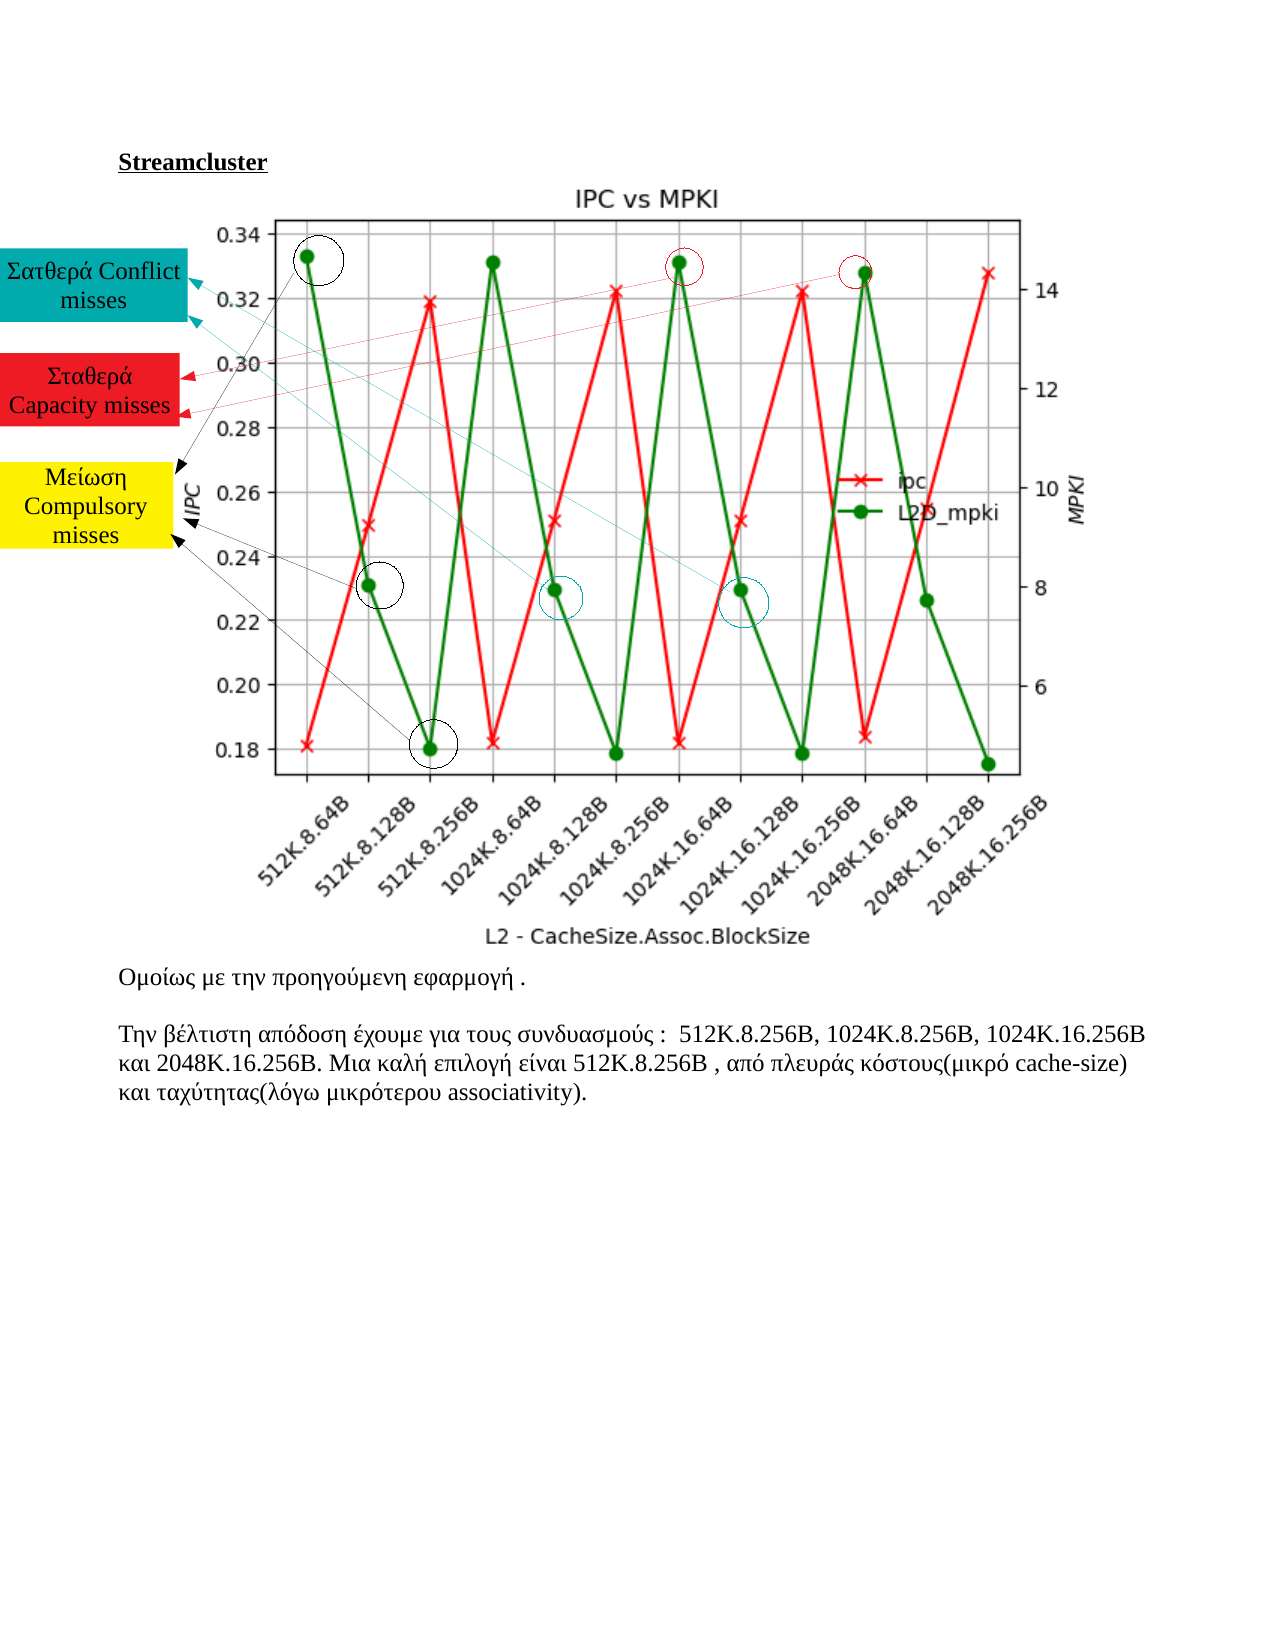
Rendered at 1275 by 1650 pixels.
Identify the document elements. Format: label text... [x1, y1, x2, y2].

picture [245, 324, 312, 363]
picture [170, 175, 1105, 962]
text Ομοίως με την προηγούμενη εφαρμογή . [118, 952, 1157, 990]
picture [240, 360, 250, 366]
picture [188, 280, 263, 357]
text Την βέλτιστη απόδοση έχουμε για τους συνδυασμούς : 512Κ.8.256Β, 1024Κ.8.256Β, 1024Κ.16.256Β και 2048Κ.16.256Β. Μια καλή επιλογή είναι 512Κ.8.256Β , από πλευράς κόστους(μικρό cache-size) και ταχύτητας(λόγω μικρότερου associativity). [118, 1019, 1157, 1105]
picture [216, 365, 286, 407]
picture [180, 368, 237, 413]
picture [170, 318, 242, 378]
picture [254, 352, 357, 391]
text Streamcluster [118, 147, 1157, 176]
